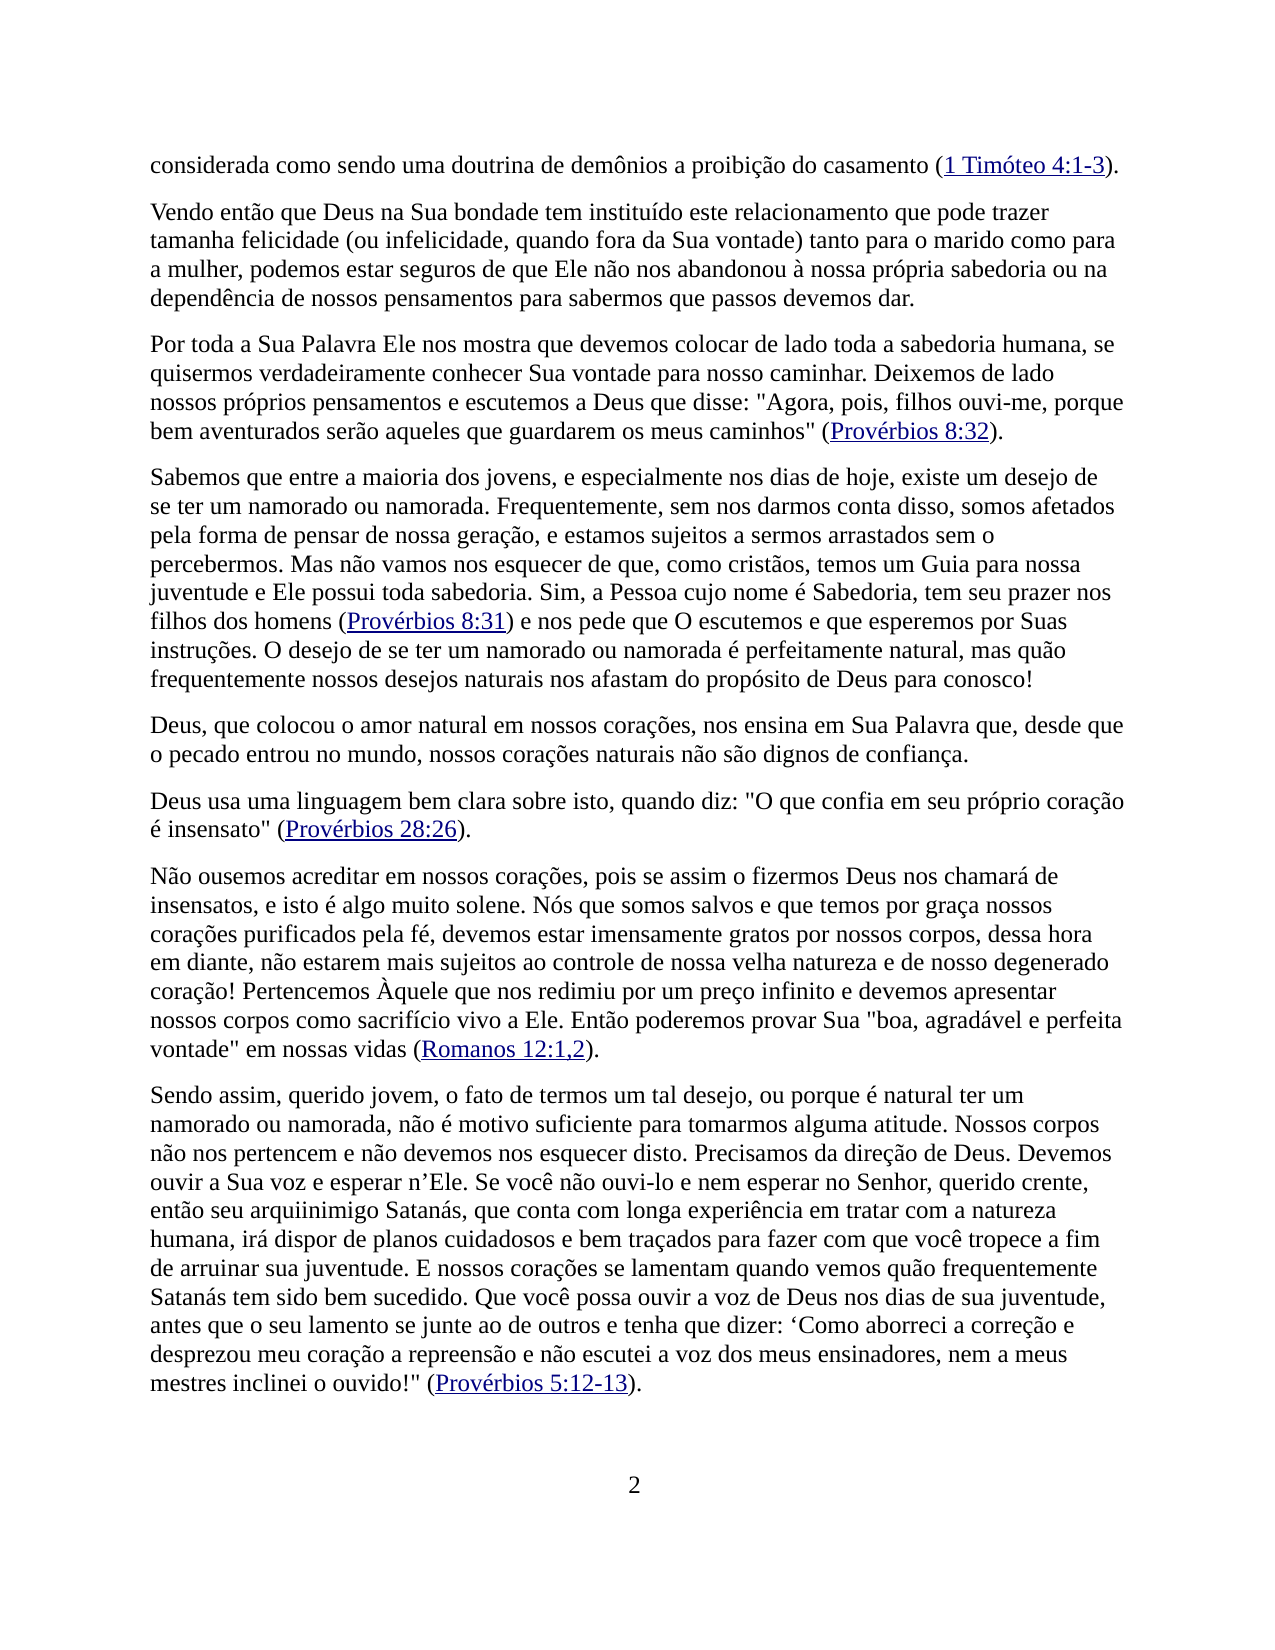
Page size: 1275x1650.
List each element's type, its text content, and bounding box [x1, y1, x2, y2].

text Deus, que colocou o amor natural em nossos corações, nos ensina em Sua Palavra que, desde que o pecado entrou no mundo, nossos corações naturais não são dignos de confiança. [150, 710, 1125, 768]
text Sabemos que entre a maioria dos jovens, e especialmente nos dias de hoje, existe um desejo de se ter um namorado ou namorada. Frequentemente, sem nos darmos conta disso, somos afetados pela forma de pensar de nossa geração, e estamos sujeitos a sermos arrastados sem o percebermos. Mas não vamos nos esquecer de que, como cristãos, temos um Guia para nossa juventude e Ele possui toda sabedoria. Sim, a Pessoa cujo nome é Sabedoria, tem seu prazer nos filhos dos homens (Provérbios 8:31) e nos pede que O escutemos e que esperemos por Suas instruções. O desejo de se ter um namorado ou namorada é perfeitamente natural, mas quão frequentemente nossos desejos naturais nos afastam do propósito de Deus para conosco! [150, 462, 1125, 692]
text Vendo então que Deus na Sua bondade tem instituído este relacionamento que pode trazer tamanha felicidade (ou infelicidade, quando fora da Sua vontade) tanto para o marido como para a mulher, podemos estar seguros de que Ele não nos abandonou à nossa própria sabedoria ou na dependência de nossos pensamentos para sabermos que passos devemos dar. [150, 197, 1125, 312]
text considerada como sendo uma doutrina de demônios a proibição do casamento (1 Timóteo 4:1-3). [150, 150, 1125, 179]
text Sendo assim, querido jovem, o fato de termos um tal desejo, ou porque é natural ter um namorado ou namorada, não é motivo suficiente para tomarmos alguma atitude. Nossos corpos não nos pertencem e não devemos nos esquecer disto. Precisamos da direção de Deus. Devemos ouvir a Sua voz e esperar n’Ele. Se você não ouvi-lo e nem esperar no Senhor, querido crente, então seu arquiinimigo Satanás, que conta com longa experiência em tratar com a natureza humana, irá dispor de planos cuidadosos e bem traçados para fazer com que você tropece a fim de arruinar sua juventude. E nossos corações se lamentam quando vemos quão frequentemente Satanás tem sido bem sucedido. Que você possa ouvir a voz de Deus nos dias de sua juventude, antes que o seu lamento se junte ao de outros e tenha que dizer: ‘Como aborreci a correção e desprezou meu coração a repreensão e não escutei a voz dos meus ensinadores, nem a meus mestres inclinei o ouvido!" (Provérbios 5:12-13). [150, 1080, 1125, 1397]
text Não ousemos acreditar em nossos corações, pois se assim o fizermos Deus nos chamará de insensatos, e isto é algo muito solene. Nós que somos salvos e que temos por graça nossos corações purificados pela fé, devemos estar imensamente gratos por nossos corpos, dessa hora em diante, não estarem mais sujeitos ao controle de nossa velha natureza e de nosso degenerado coração! Pertencemos Àquele que nos redimiu por um preço infinito e devemos apresentar nossos corpos como sacrifício vivo a Ele. Então poderemos provar Sua "boa, agradável e perfeita vontade" em nossas vidas (Romanos 12:1,2). [150, 861, 1125, 1062]
text Por toda a Sua Palavra Ele nos mostra que devemos colocar de lado toda a sabedoria humana, se quisermos verdadeiramente conhecer Sua vontade para nosso caminhar. Deixemos de lado nossos próprios pensamentos e escutemos a Deus que disse: "Agora, pois, filhos ouvi-me, porque bem aventurados serão aqueles que guardarem os meus caminhos" (Provérbios 8:32). [150, 329, 1125, 444]
text Deus usa uma linguagem bem clara sobre isto, quando diz: "O que confia em seu próprio coração é insensato" (Provérbios 28:26). [150, 786, 1125, 843]
